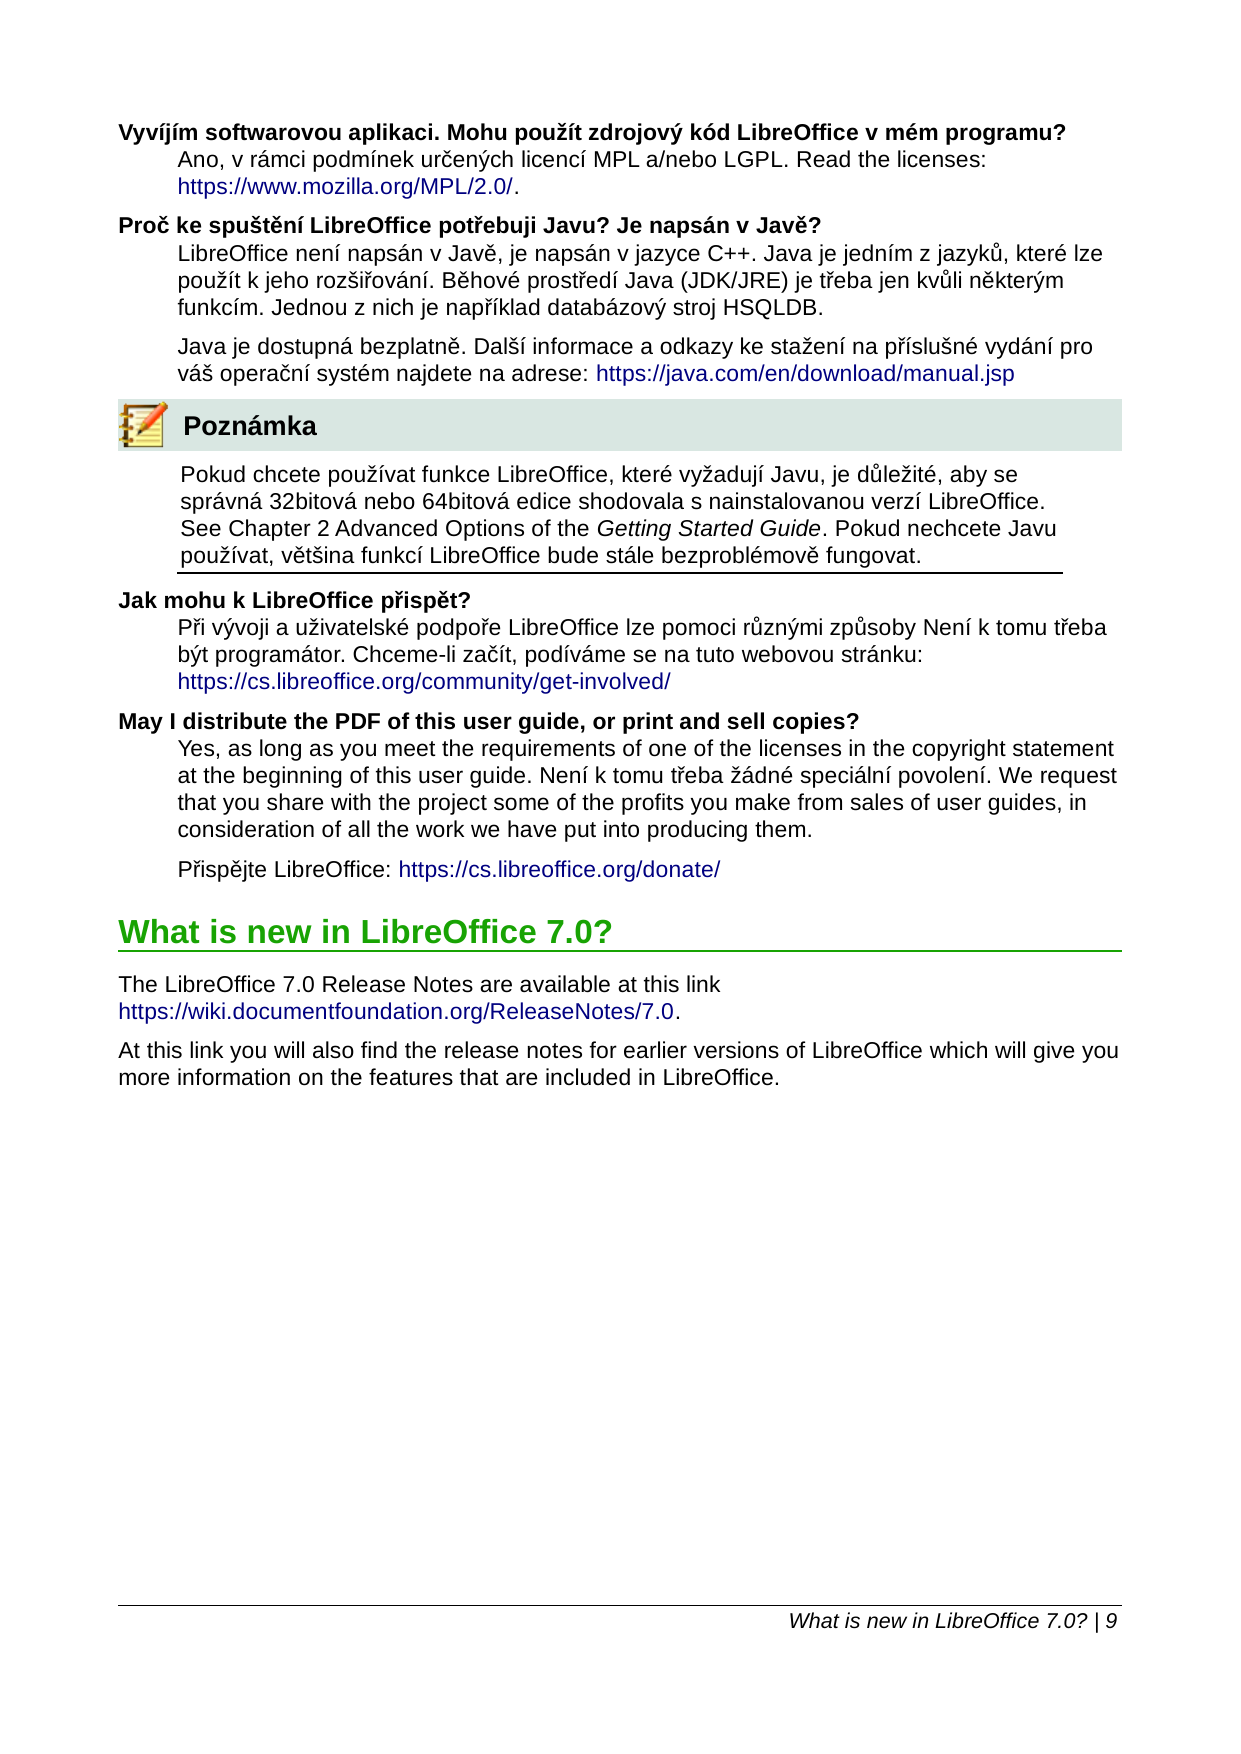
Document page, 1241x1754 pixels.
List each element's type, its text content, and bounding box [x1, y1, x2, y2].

text Vyvíjím softwarovou aplikaci. Mohu použít zdrojový kód LibreOffice v mém programu? [118, 118, 1122, 145]
text Java je dostupná bezplatně. Další informace a odkazy ke stažení na příslušné vydání pro váš operační systém najdete na adrese: https://java.com/en/download/manual.jsp [177, 333, 1122, 387]
text Jak mohu k LibreOffice přispět? [118, 586, 1122, 613]
text Ano, v rámci podmínek určených licencí MPL a/nebo LGPL. Read the licenses: https://www.mozilla.org/MPL/2.0/. [177, 145, 1122, 199]
text Přispějte LibreOffice: https://cs.libreoffice.org/donate/ [177, 855, 1122, 882]
text Pokud chcete používat funkce LibreOffice, které vyžadují Javu, je důležité, aby se správná 32bitová nebo 64bitová edice shodovala s nainstalovanou verzí LibreOffice. See Chapter 2 Advanced Options of the Getting Started Guide. Pokud nechcete Javu používat, většina funkcí LibreOffice bude stále bezproblémově fungovat. [177, 457, 1063, 572]
picture [119, 400, 170, 451]
subtitle What is new in LibreOffice 7.0? [118, 912, 1122, 950]
text At this link you will also find the release notes for earlier versions of LibreOffice which will give you more information on the features that are included in LibreOffice. [118, 1037, 1122, 1091]
text May I distribute the PDF of this user guide, or print and sell copies? [118, 707, 1122, 734]
text Proč ke spuštění LibreOffice potřebuji Javu? Je napsán v Javě? [118, 212, 1122, 239]
subtitle Poznámka [118, 399, 1122, 451]
text Při vývoji a uživatelské podpoře LibreOffice lze pomoci různými způsoby Není k tomu třeba být programátor. Chceme-li začít, podíváme se na tuto webovou stránku: https://cs.libreoffice.org/community/get-involved/ [177, 613, 1122, 695]
text Yes, as long as you meet the requirements of one of the licenses in the copyright statement at the beginning of this user guide. Není k tomu třeba žádné speciální povolení. We request that you share with the project some of the profits you make from sales of user guides, in consideration of all the work we have put into producing them. [177, 734, 1122, 843]
text The LibreOffice 7.0 Release Notes are available at this link https://wiki.documentfoundation.org/ReleaseNotes/7.0. [118, 970, 1122, 1024]
text LibreOffice není napsán v Javě, je napsán v jazyce C++. Java je jedním z jazyků, které lze použít k jeho rozšiřování. Běhové prostředí Java (JDK/JRE) je třeba jen kvůli některým funkcím. Jednou z nich je například databázový stroj HSQLDB. [177, 239, 1122, 320]
